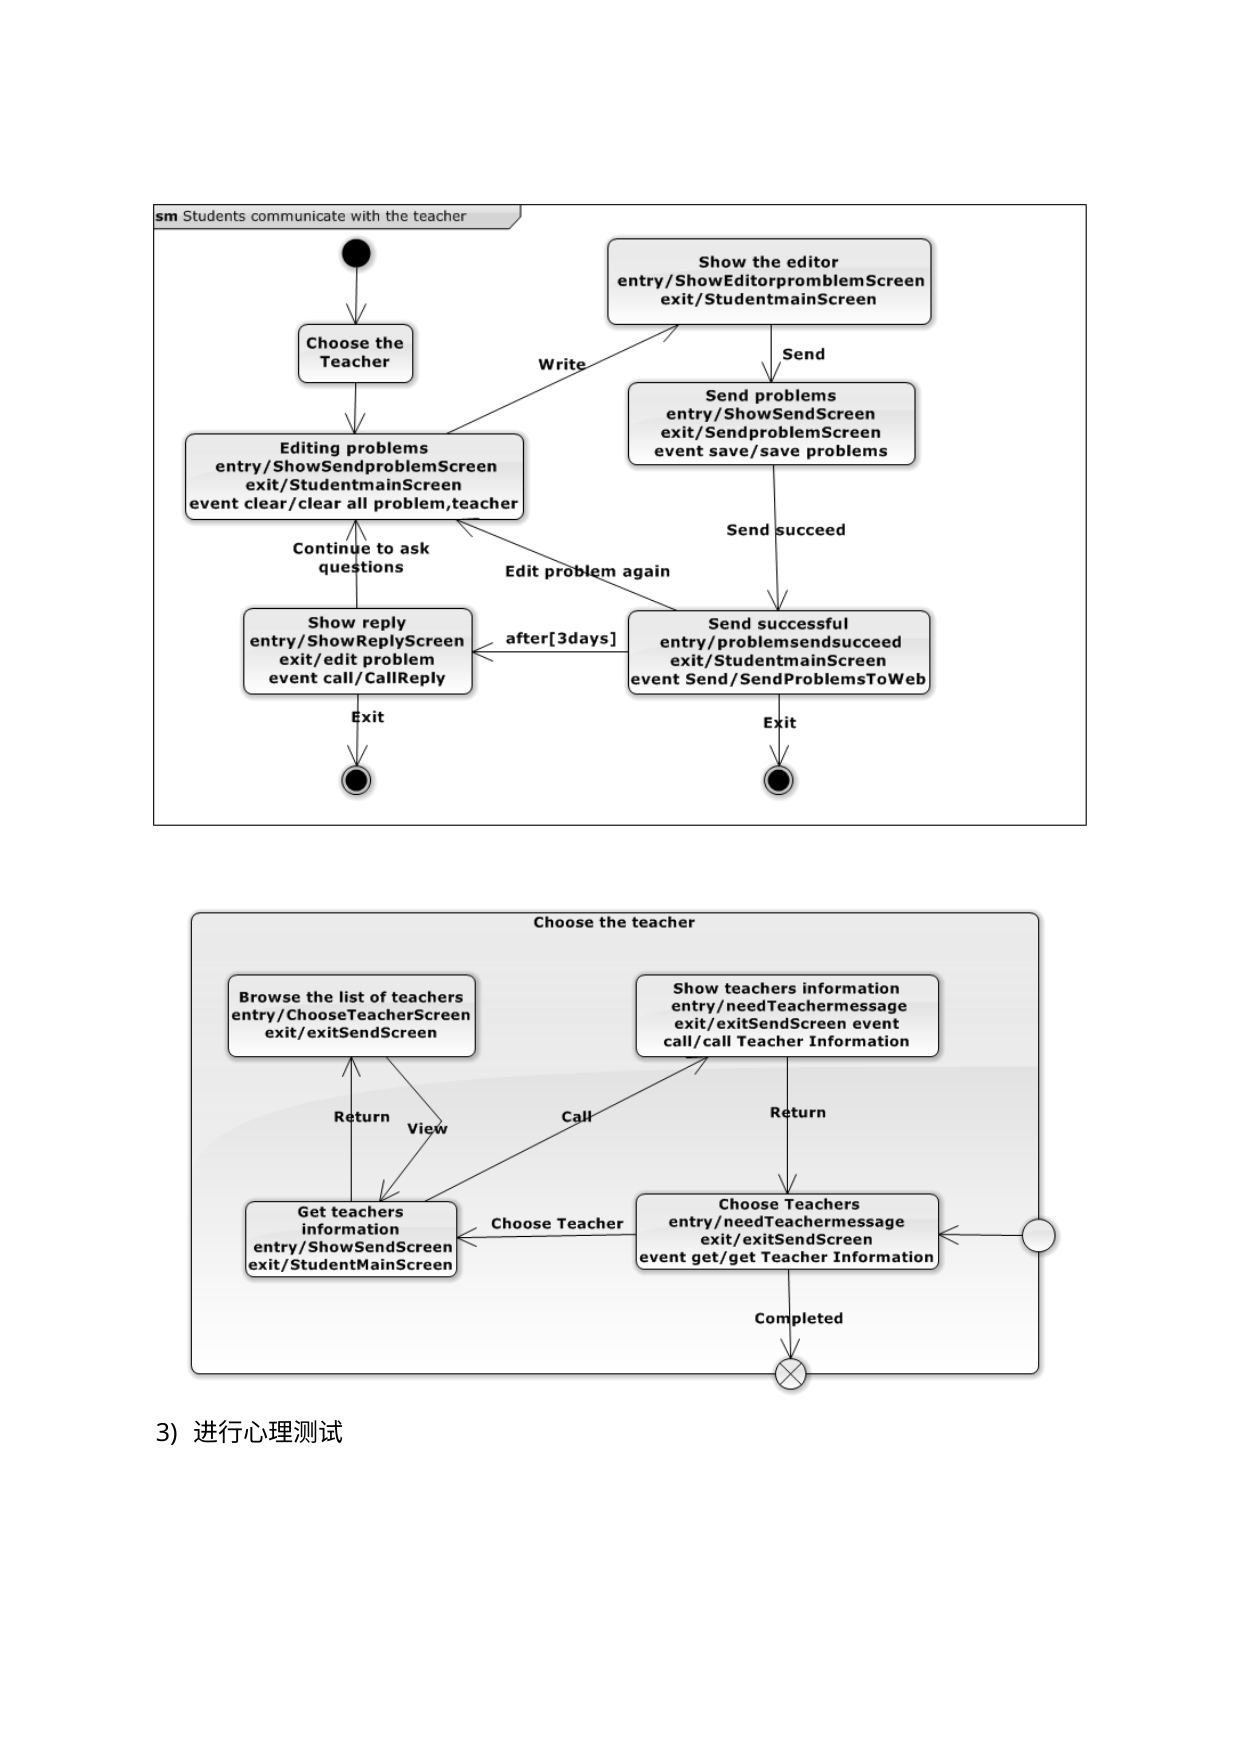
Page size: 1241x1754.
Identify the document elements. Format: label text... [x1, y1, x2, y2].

picture [118, 897, 1123, 1406]
list 进行心理测试 [156, 1406, 1122, 1449]
picture [136, 187, 1104, 843]
